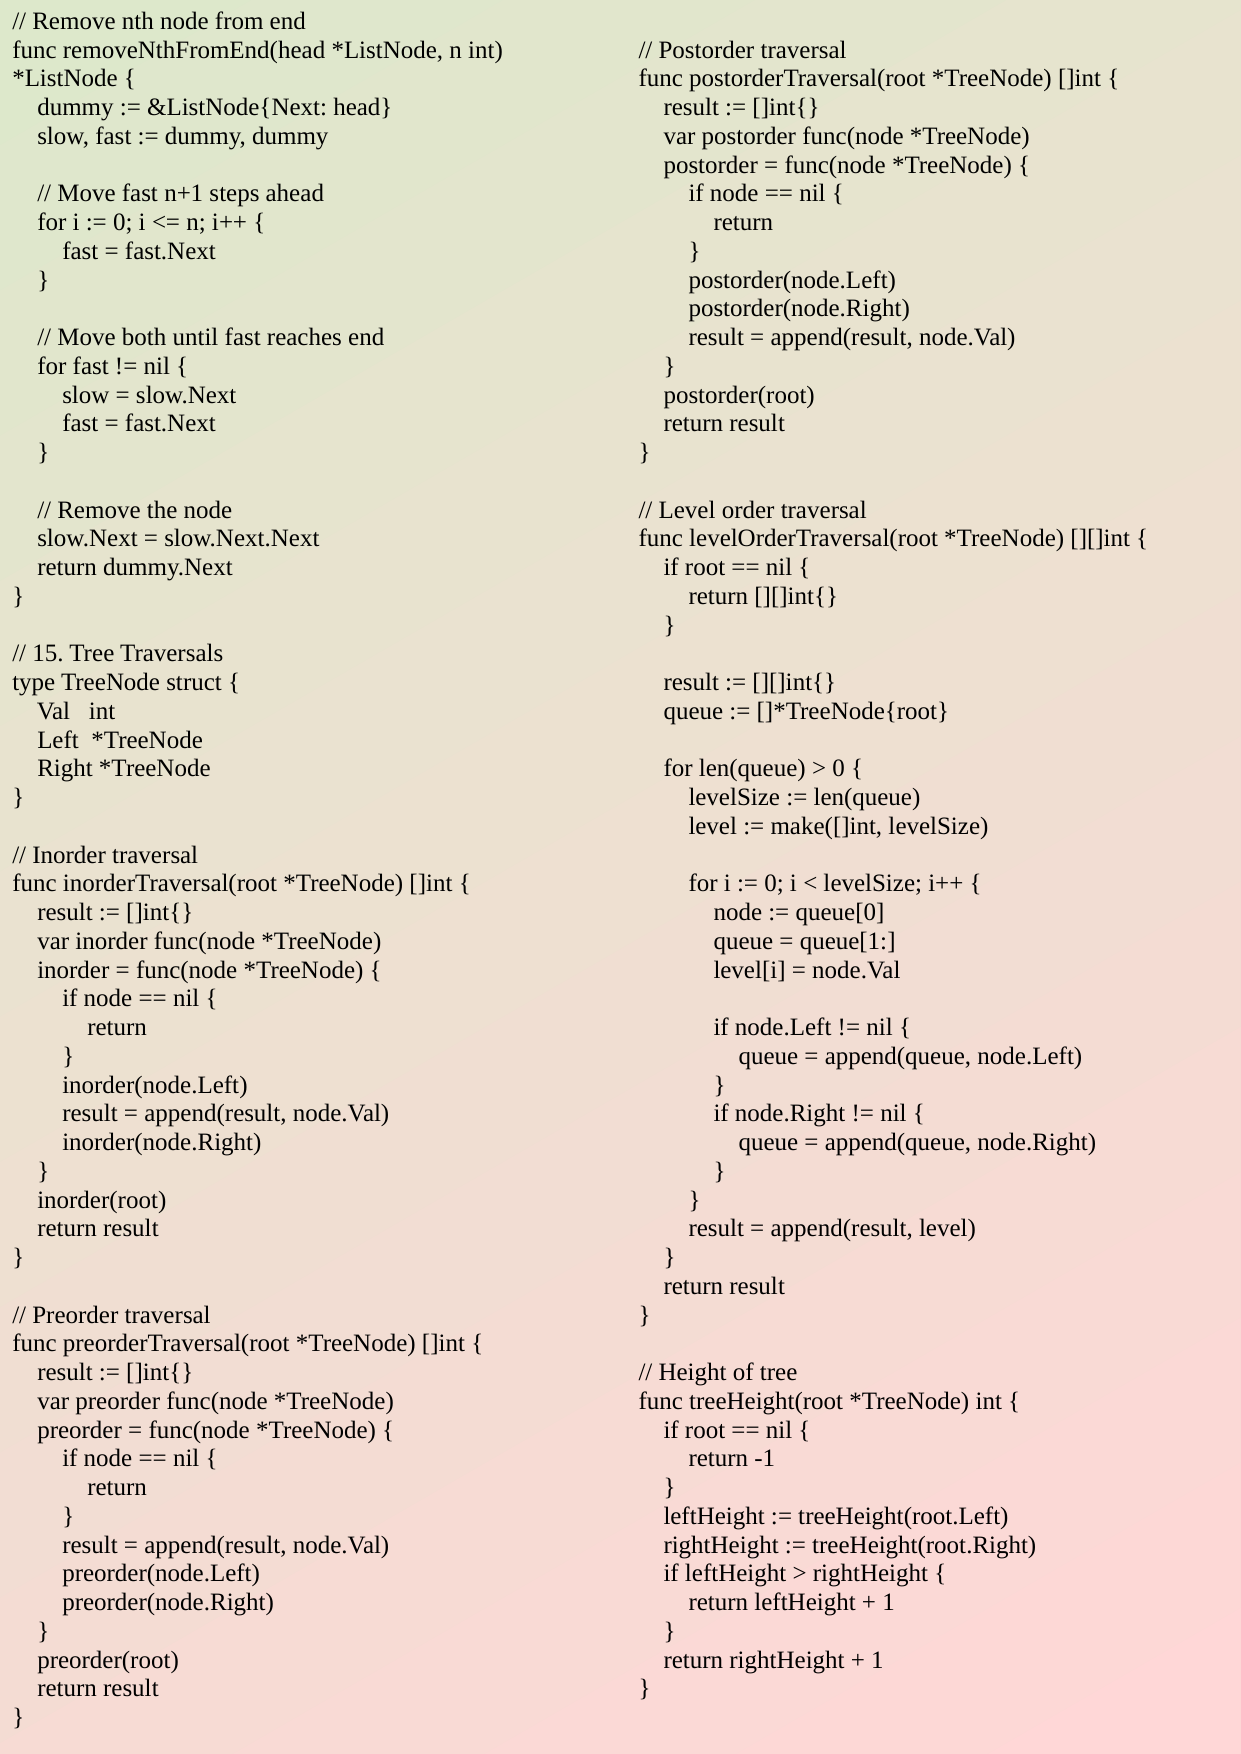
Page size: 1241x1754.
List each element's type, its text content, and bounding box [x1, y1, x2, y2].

text } [638, 1070, 1234, 1098]
text return [][]int{} [638, 581, 1234, 610]
text } [12, 1702, 608, 1731]
text queue := []*TreeNode{root} [638, 696, 1234, 725]
text return [638, 207, 1234, 236]
text result := []int{} [12, 897, 608, 926]
text } [12, 1041, 608, 1070]
text inorder(node.Right) [12, 1127, 608, 1156]
text func removeNthFromEnd(head *ListNode, n int) *ListNode { [12, 35, 608, 92]
text } [638, 1185, 1234, 1213]
text // Move both until fast reaches end [12, 322, 608, 351]
text if root == nil { [638, 1415, 1234, 1443]
text for i := 0; i < levelSize; i++ { [638, 868, 1234, 897]
text for i := 0; i <= n; i++ { [12, 207, 608, 236]
text postorder = func(node *TreeNode) { [638, 150, 1234, 178]
text // Inorder traversal [12, 840, 608, 868]
text level[i] = node.Val [638, 955, 1234, 983]
text for fast != nil { [12, 351, 608, 380]
text fast = fast.Next [12, 236, 608, 265]
text } [638, 1673, 1234, 1702]
text for len(queue) > 0 { [638, 753, 1234, 782]
text result := []int{} [12, 1357, 608, 1386]
text preorder = func(node *TreeNode) { [12, 1415, 608, 1443]
text } [638, 1300, 1234, 1328]
text preorder(node.Left) [12, 1558, 608, 1587]
text return dummy.Next [12, 552, 608, 581]
text slow = slow.Next [12, 380, 608, 408]
text // Preorder traversal [12, 1300, 608, 1328]
text var postorder func(node *TreeNode) [638, 121, 1234, 150]
text if node.Right != nil { [638, 1098, 1234, 1127]
text // Remove the node [12, 495, 608, 523]
text } [638, 437, 1234, 466]
text result = append(result, node.Val) [12, 1098, 608, 1127]
text return result [638, 1271, 1234, 1300]
text return result [12, 1673, 608, 1702]
text func preorderTraversal(root *TreeNode) []int { [12, 1328, 608, 1357]
text return [12, 1472, 608, 1501]
text queue = append(queue, node.Right) [638, 1127, 1234, 1156]
text } [638, 1156, 1234, 1185]
text var inorder func(node *TreeNode) [12, 926, 608, 955]
text inorder(node.Left) [12, 1070, 608, 1098]
text } [12, 581, 608, 610]
text // 15. Tree Traversals [12, 638, 608, 667]
text if node.Left != nil { [638, 1012, 1234, 1041]
text return [12, 1012, 608, 1041]
text result = append(result, node.Val) [12, 1530, 608, 1558]
text postorder(node.Left) [638, 265, 1234, 293]
text return -1 [638, 1443, 1234, 1472]
text // Remove nth node from end [12, 6, 608, 35]
text Right *TreeNode [12, 753, 608, 782]
text return rightHeight + 1 [638, 1645, 1234, 1673]
text } [638, 351, 1234, 380]
text } [638, 1472, 1234, 1501]
text func postorderTraversal(root *TreeNode) []int { [638, 63, 1234, 92]
text inorder(root) [12, 1185, 608, 1213]
text preorder(node.Right) [12, 1587, 608, 1616]
text fast = fast.Next [12, 408, 608, 437]
text level := make([]int, levelSize) [638, 811, 1234, 840]
text if leftHeight > rightHeight { [638, 1558, 1234, 1587]
text } [12, 1156, 608, 1185]
text } [12, 1616, 608, 1645]
text result = append(result, level) [638, 1213, 1234, 1242]
text type TreeNode struct { [12, 667, 608, 696]
text slow.Next = slow.Next.Next [12, 523, 608, 552]
text if root == nil { [638, 552, 1234, 581]
text Left *TreeNode [12, 725, 608, 753]
text if node == nil { [638, 178, 1234, 207]
text func inorderTraversal(root *TreeNode) []int { [12, 868, 608, 897]
text rightHeight := treeHeight(root.Right) [638, 1530, 1234, 1558]
text inorder = func(node *TreeNode) { [12, 955, 608, 983]
text queue = queue[1:] [638, 926, 1234, 955]
text } [12, 1242, 608, 1271]
text } [12, 782, 608, 811]
text // Move fast n+1 steps ahead [12, 178, 608, 207]
text result = append(result, node.Val) [638, 322, 1234, 351]
text } [12, 437, 608, 466]
text func treeHeight(root *TreeNode) int { [638, 1386, 1234, 1415]
text } [638, 1616, 1234, 1645]
text Val int [12, 696, 608, 725]
text dummy := &ListNode{Next: head} [12, 92, 608, 121]
text queue = append(queue, node.Left) [638, 1041, 1234, 1070]
text postorder(node.Right) [638, 293, 1234, 322]
text func levelOrderTraversal(root *TreeNode) [][]int { [638, 523, 1234, 552]
text postorder(root) [638, 380, 1234, 408]
text levelSize := len(queue) [638, 782, 1234, 811]
text } [12, 1501, 608, 1530]
text } [638, 1242, 1234, 1271]
text return leftHeight + 1 [638, 1587, 1234, 1616]
text // Postorder traversal [638, 35, 1234, 63]
text result := [][]int{} [638, 667, 1234, 696]
text return result [638, 408, 1234, 437]
text } [12, 265, 608, 293]
text leftHeight := treeHeight(root.Left) [638, 1501, 1234, 1530]
text result := []int{} [638, 92, 1234, 121]
text // Level order traversal [638, 495, 1234, 523]
text var preorder func(node *TreeNode) [12, 1386, 608, 1415]
text node := queue[0] [638, 897, 1234, 926]
text // Height of tree [638, 1357, 1234, 1386]
text if node == nil { [12, 1443, 608, 1472]
text preorder(root) [12, 1645, 608, 1673]
text } [638, 236, 1234, 265]
text if node == nil { [12, 983, 608, 1012]
text slow, fast := dummy, dummy [12, 121, 608, 150]
text return result [12, 1213, 608, 1242]
text } [638, 610, 1234, 638]
